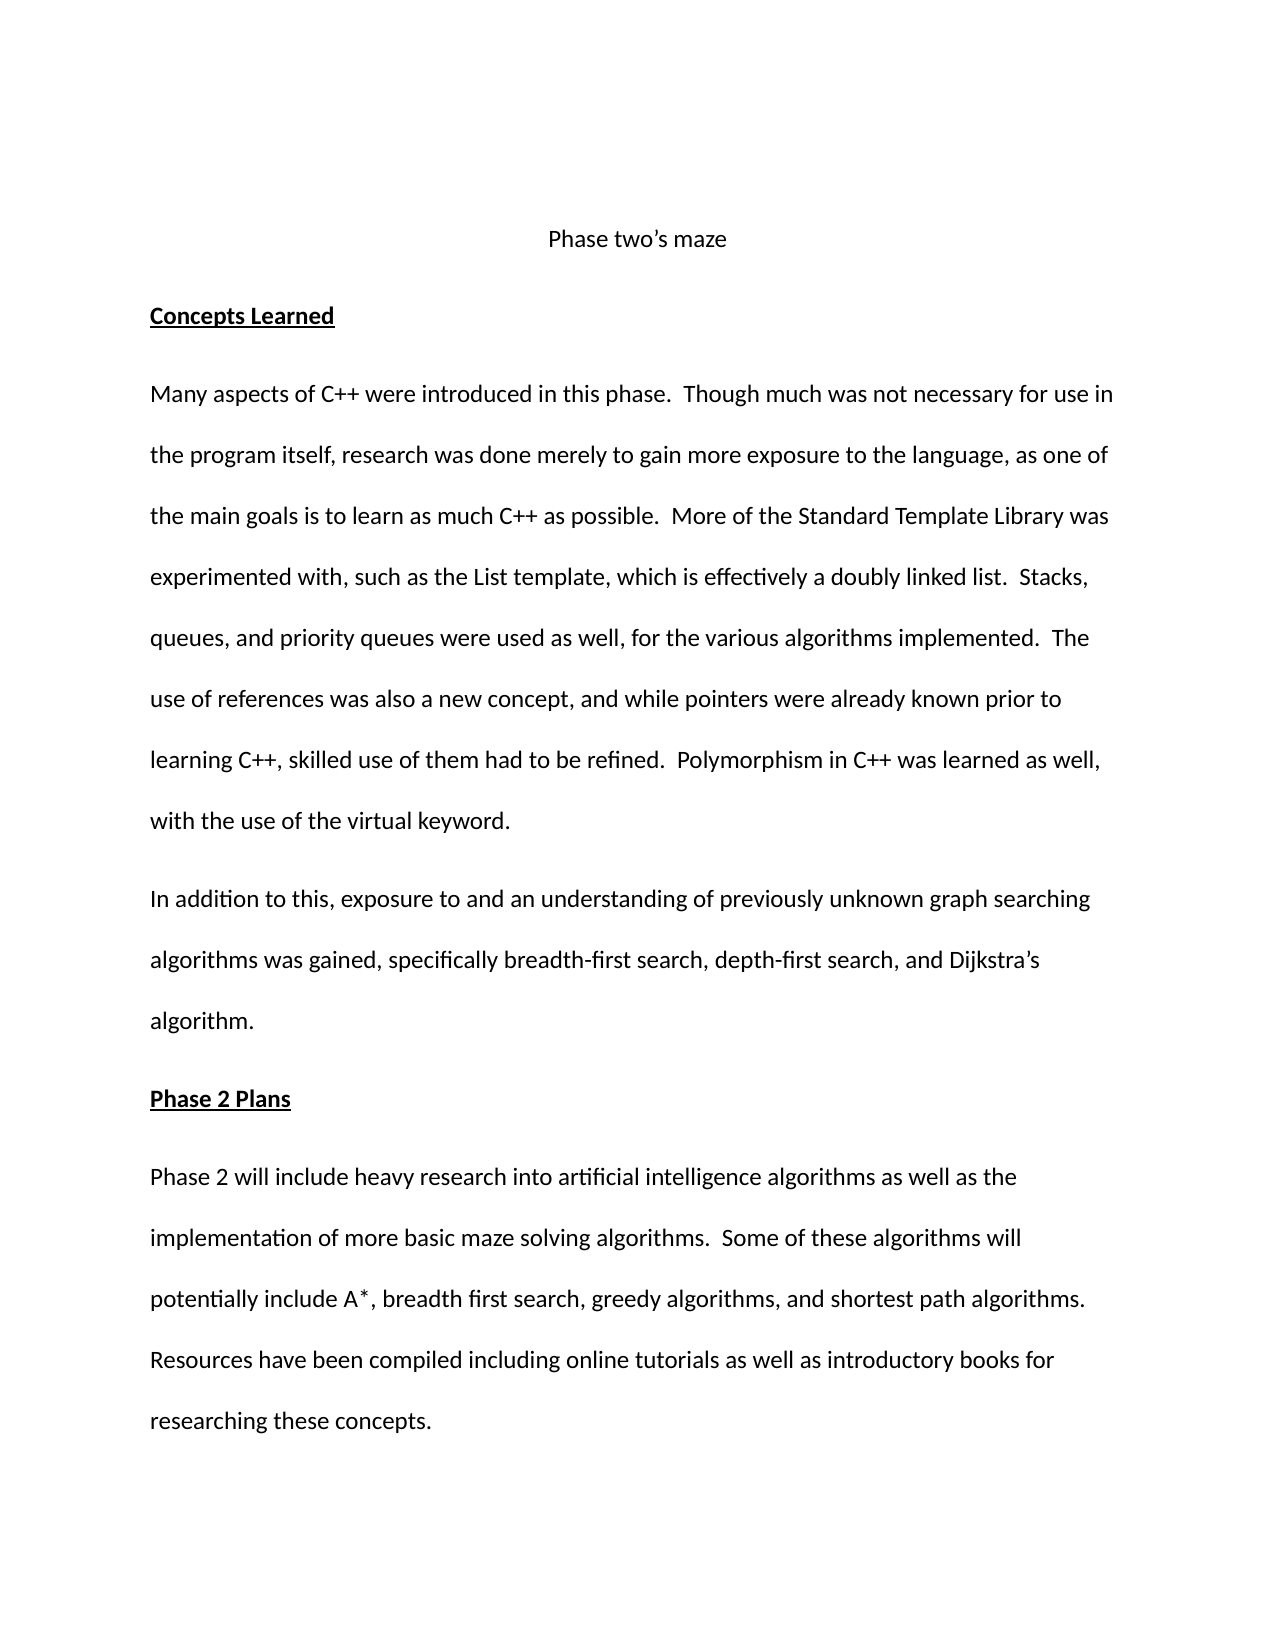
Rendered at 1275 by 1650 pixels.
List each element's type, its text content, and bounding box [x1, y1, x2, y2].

text Phase 2 Plans [150, 1083, 1125, 1113]
text Many aspects of C++ were introduced in this phase. Though much was not necessary for use in the program itself, research was done merely to gain more exposure to the language, as one of the main goals is to learn as much C++ as possible. More of the Standard Template Library was experimented with, such as the List template, which is effectively a doubly linked list. Stacks, queues, and priority queues were used as well, for the various algorithms implemented. The use of references was also a new concept, and while pointers were already known prior to learning C++, skilled use of them had to be refined. Polymorphism in C++ was learned as well, with the use of the virtual keyword. [150, 378, 1125, 836]
text In addition to this, exposure to and an understanding of previously unknown graph searching algorithms was gained, specifically breadth-first search, depth-first search, and Dijkstra’s algorithm. [150, 883, 1125, 1036]
text Concepts Learned [150, 300, 1125, 331]
text Phase 2 will include heavy research into artificial intelligence algorithms as well as the implementation of more basic maze solving algorithms. Some of these algorithms will potentially include A*, breadth first search, greedy algorithms, and shortest path algorithms. Resources have been compiled including online tutorials as well as introductory books for researching these concepts. [150, 1161, 1125, 1435]
text Phase two’s maze [150, 223, 1125, 253]
